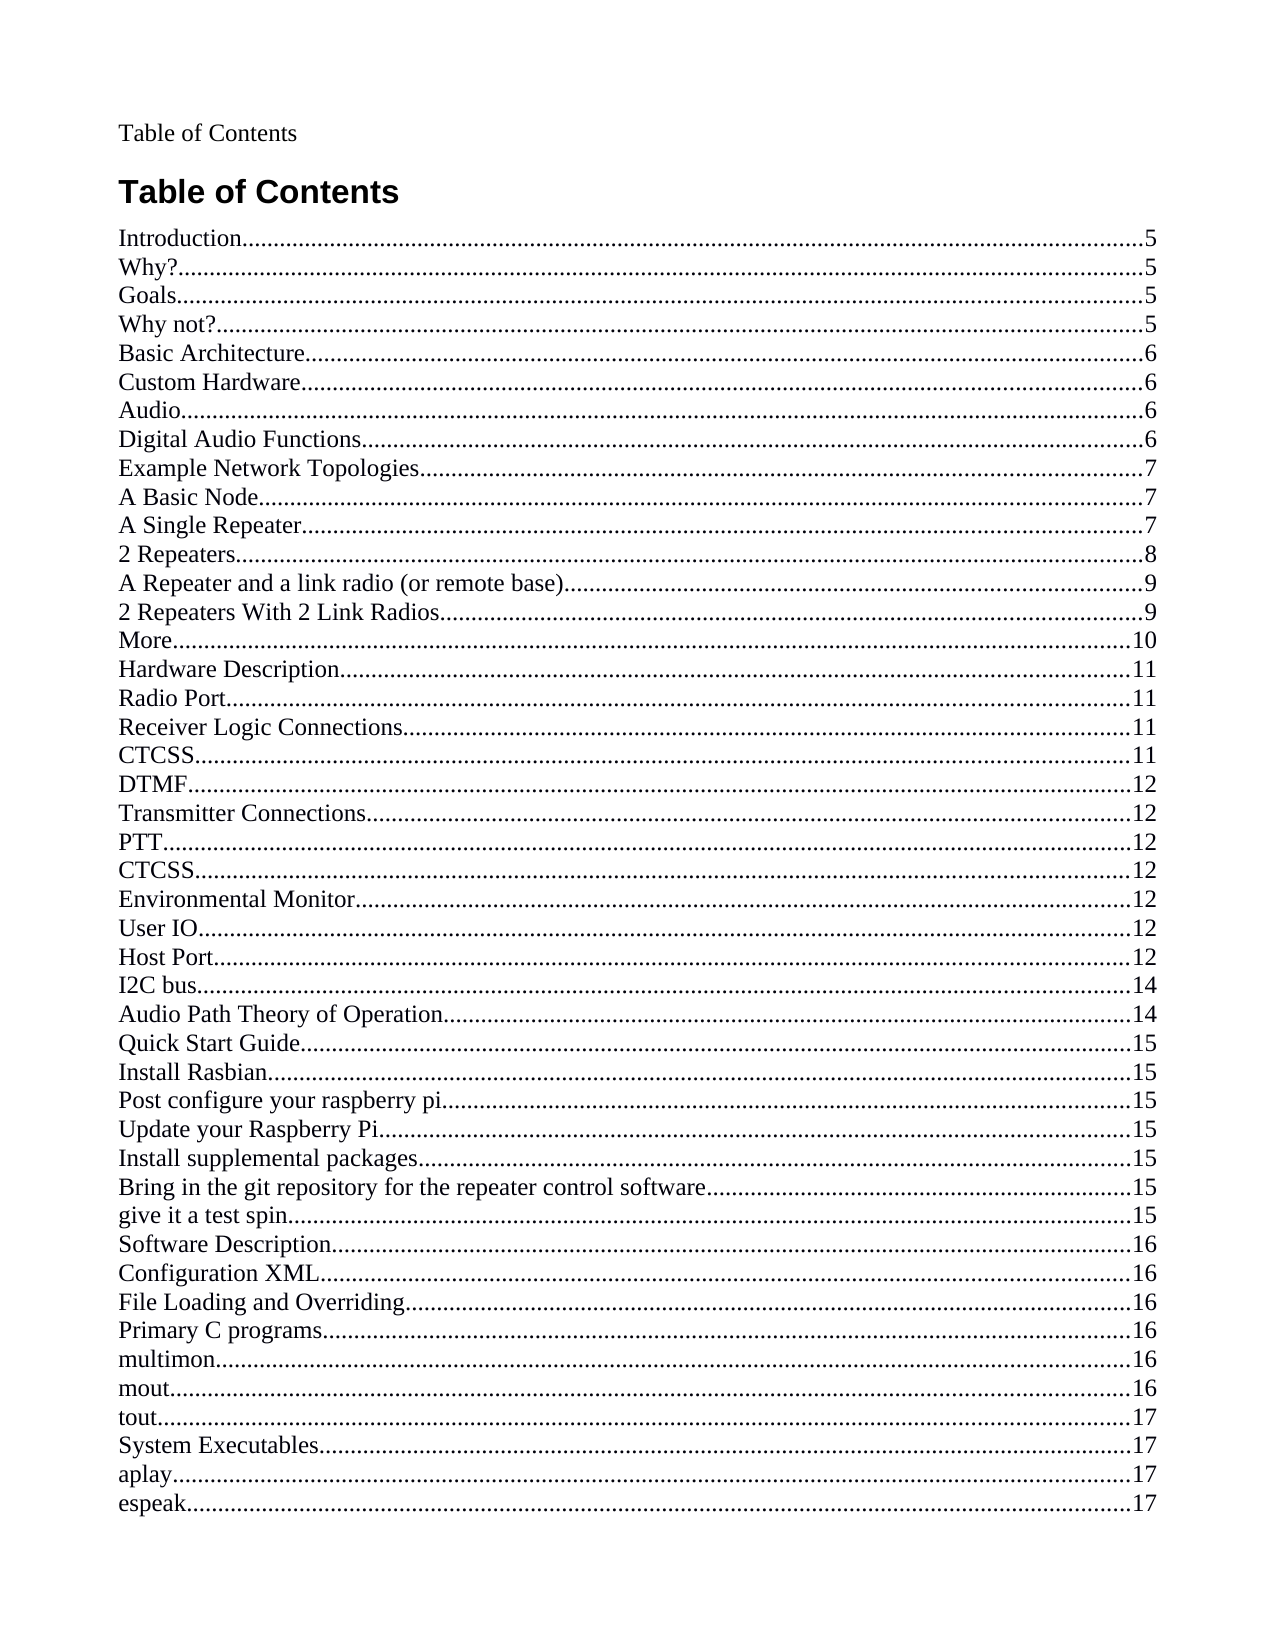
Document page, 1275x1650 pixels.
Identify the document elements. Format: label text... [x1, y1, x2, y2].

subtitle Table of Contents [118, 172, 1157, 210]
text Hardware Description 11 [118, 654, 1157, 683]
text Bring in the git repository for the repeater control software 15 [118, 1172, 1157, 1200]
text Software Description 16 [118, 1229, 1157, 1258]
text tout 17 [118, 1402, 1157, 1430]
text Transmitter Connections 12 [118, 798, 1157, 827]
text 2 Repeaters With 2 Link Radios 9 [118, 597, 1157, 625]
text Install Rasbian. 15 [118, 1057, 1157, 1085]
text Basic Architecture 6 [118, 338, 1157, 367]
text Audio Path Theory of Operation 14 [118, 999, 1157, 1028]
text A Basic Node 7 [118, 482, 1157, 510]
text Primary C programs 16 [118, 1315, 1157, 1344]
text Why? 5 [118, 252, 1157, 280]
text Environmental Monitor 12 [118, 884, 1157, 913]
text Configuration XML 16 [118, 1258, 1157, 1287]
text DTMF 12 [118, 769, 1157, 798]
text File Loading and Overriding 16 [118, 1287, 1157, 1315]
text Post configure your raspberry pi 15 [118, 1085, 1157, 1114]
text aplay 17 [118, 1459, 1157, 1488]
text Digital Audio Functions 6 [118, 424, 1157, 453]
text give it a test spin 15 [118, 1200, 1157, 1229]
text System Executables 17 [118, 1430, 1157, 1459]
text espeak 17 [118, 1488, 1157, 1517]
text Why not? 5 [118, 309, 1157, 338]
text Install supplemental packages 15 [118, 1143, 1157, 1172]
text CTCSS 12 [118, 855, 1157, 884]
text A Single Repeater 7 [118, 510, 1157, 539]
text Receiver Logic Connections 11 [118, 712, 1157, 740]
text mout 16 [118, 1373, 1157, 1402]
text 2 Repeaters 8 [118, 539, 1157, 568]
text PTT 12 [118, 827, 1157, 855]
text Audio 6 [118, 395, 1157, 424]
text Custom Hardware 6 [118, 367, 1157, 395]
text Update your Raspberry Pi 15 [118, 1114, 1157, 1143]
text User IO 12 [118, 913, 1157, 942]
text multimon 16 [118, 1344, 1157, 1373]
text CTCSS 11 [118, 740, 1157, 769]
text Quick Start Guide 15 [118, 1028, 1157, 1057]
text Table of Contents [118, 118, 1157, 147]
text More 10 [118, 625, 1157, 654]
text Radio Port 11 [118, 683, 1157, 712]
text Goals 5 [118, 280, 1157, 309]
text A Repeater and a link radio (or remote base) 9 [118, 568, 1157, 597]
text Example Network Topologies 7 [118, 453, 1157, 482]
text Host Port 12 [118, 942, 1157, 970]
text Introduction 5 [118, 223, 1157, 252]
text I2C bus 14 [118, 970, 1157, 999]
